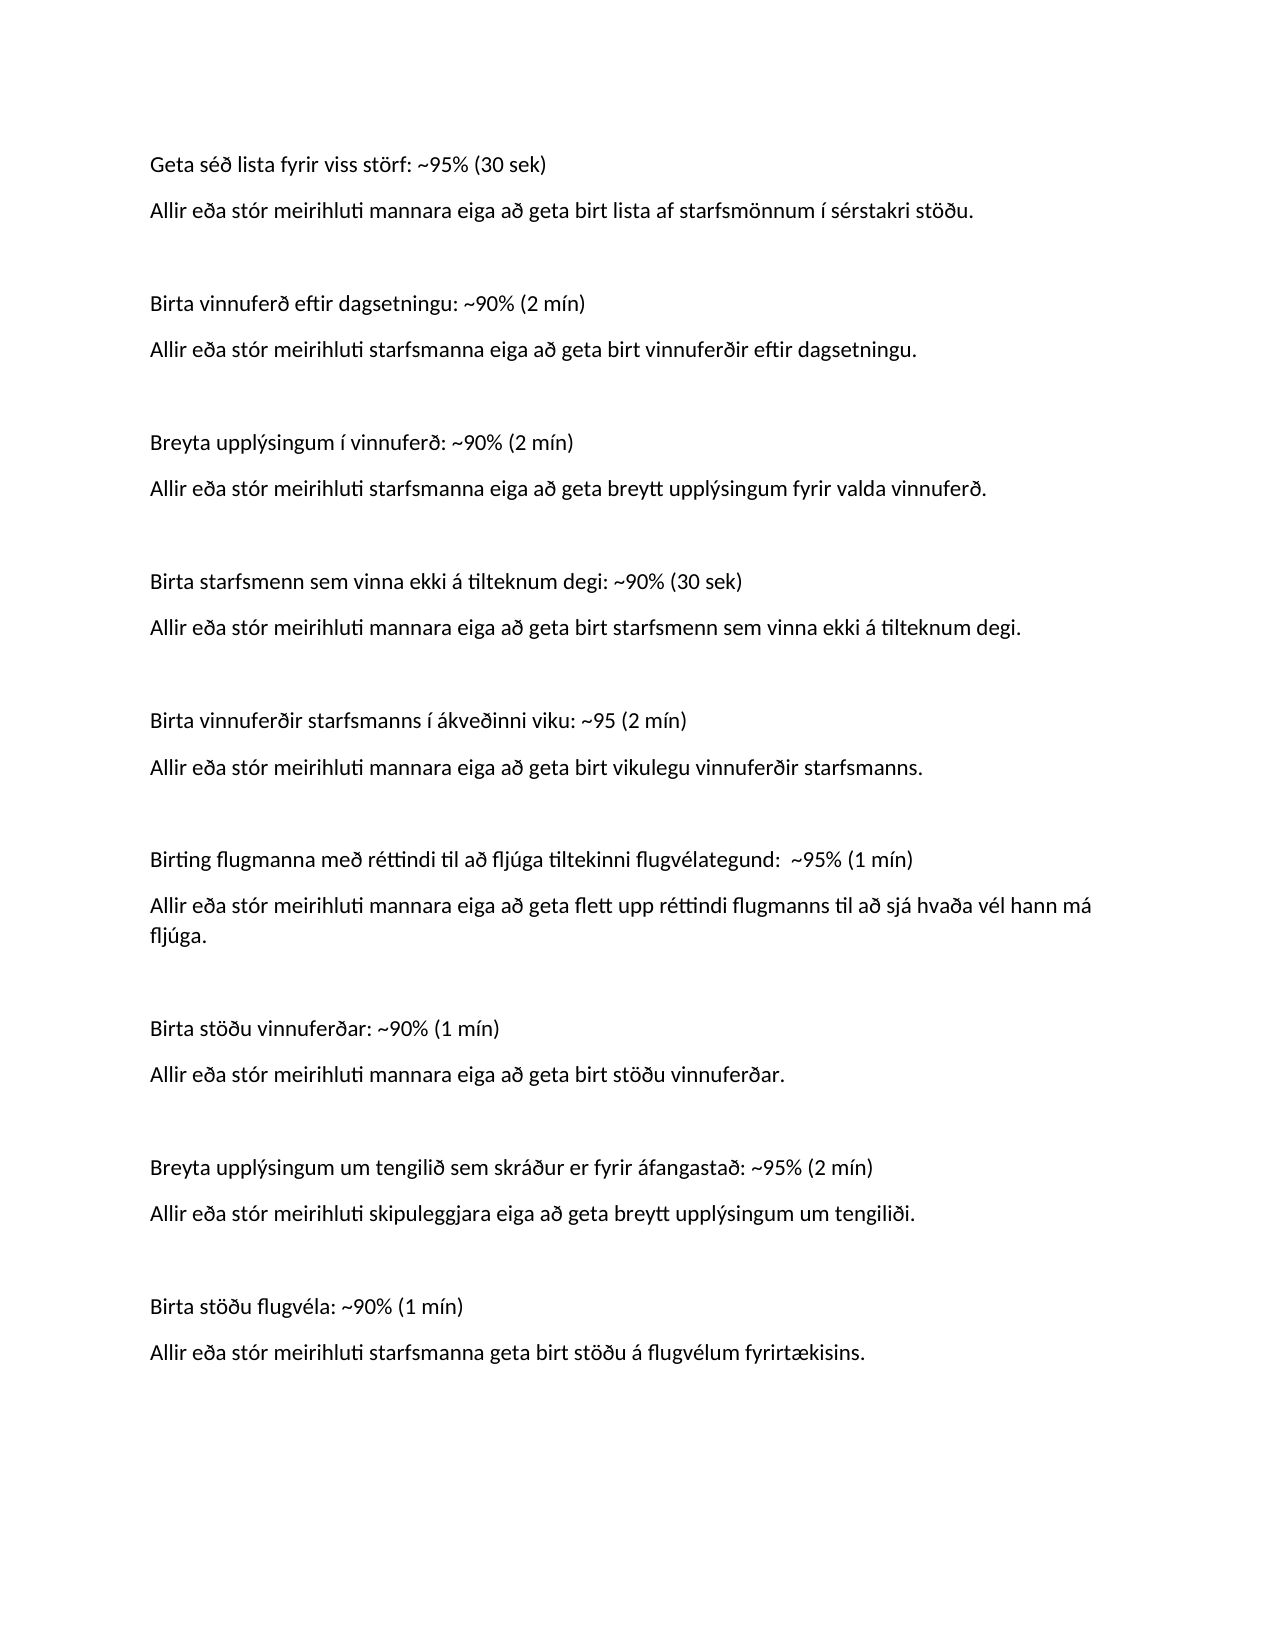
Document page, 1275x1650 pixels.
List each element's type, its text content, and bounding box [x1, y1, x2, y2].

text Birta starfsmenn sem vinna ekki á tilteknum degi: ~90% (30 sek) [150, 567, 1125, 595]
text Birting flugmanna með réttindi til að fljúga tiltekinni flugvélategund: ~95% (1 mín) [150, 845, 1125, 873]
text Allir eða stór meirihluti mannara eiga að geta birt vikulegu vinnuferðir starfsmanns. [150, 753, 1125, 781]
text Allir eða stór meirihluti mannara eiga að geta flett upp réttindi flugmanns til að sjá hvaða vél hann má fljúga. [150, 892, 1125, 949]
text Allir eða stór meirihluti starfsmanna geta birt stöðu á flugvélum fyrirtækisins. [150, 1338, 1125, 1367]
text Allir eða stór meirihluti mannara eiga að geta birt lista af starfsmönnum í sérstakri stöðu. [150, 196, 1125, 224]
text Breyta upplýsingum í vinnuferð: ~90% (2 mín) [150, 428, 1125, 456]
text Geta séð lista fyrir viss störf: ~95% (30 sek) [150, 150, 1125, 178]
text Allir eða stór meirihluti mannara eiga að geta birt stöðu vinnuferðar. [150, 1060, 1125, 1088]
text Allir eða stór meirihluti starfsmanna eiga að geta birt vinnuferðir eftir dagsetningu. [150, 335, 1125, 363]
text Allir eða stór meirihluti starfsmanna eiga að geta breytt upplýsingum fyrir valda vinnuferð. [150, 474, 1125, 502]
text Allir eða stór meirihluti skipuleggjara eiga að geta breytt upplýsingum um tengiliði. [150, 1199, 1125, 1227]
text Birta vinnuferðir starfsmanns í ákveðinni viku: ~95 (2 mín) [150, 706, 1125, 734]
text Birta stöðu vinnuferðar: ~90% (1 mín) [150, 1014, 1125, 1042]
text Birta vinnuferð eftir dagsetningu: ~90% (2 mín) [150, 289, 1125, 317]
text Birta stöðu flugvéla: ~90% (1 mín) [150, 1292, 1125, 1320]
text Allir eða stór meirihluti mannara eiga að geta birt starfsmenn sem vinna ekki á tilteknum degi. [150, 613, 1125, 642]
text Breyta upplýsingum um tengilið sem skráður er fyrir áfangastað: ~95% (2 mín) [150, 1153, 1125, 1181]
